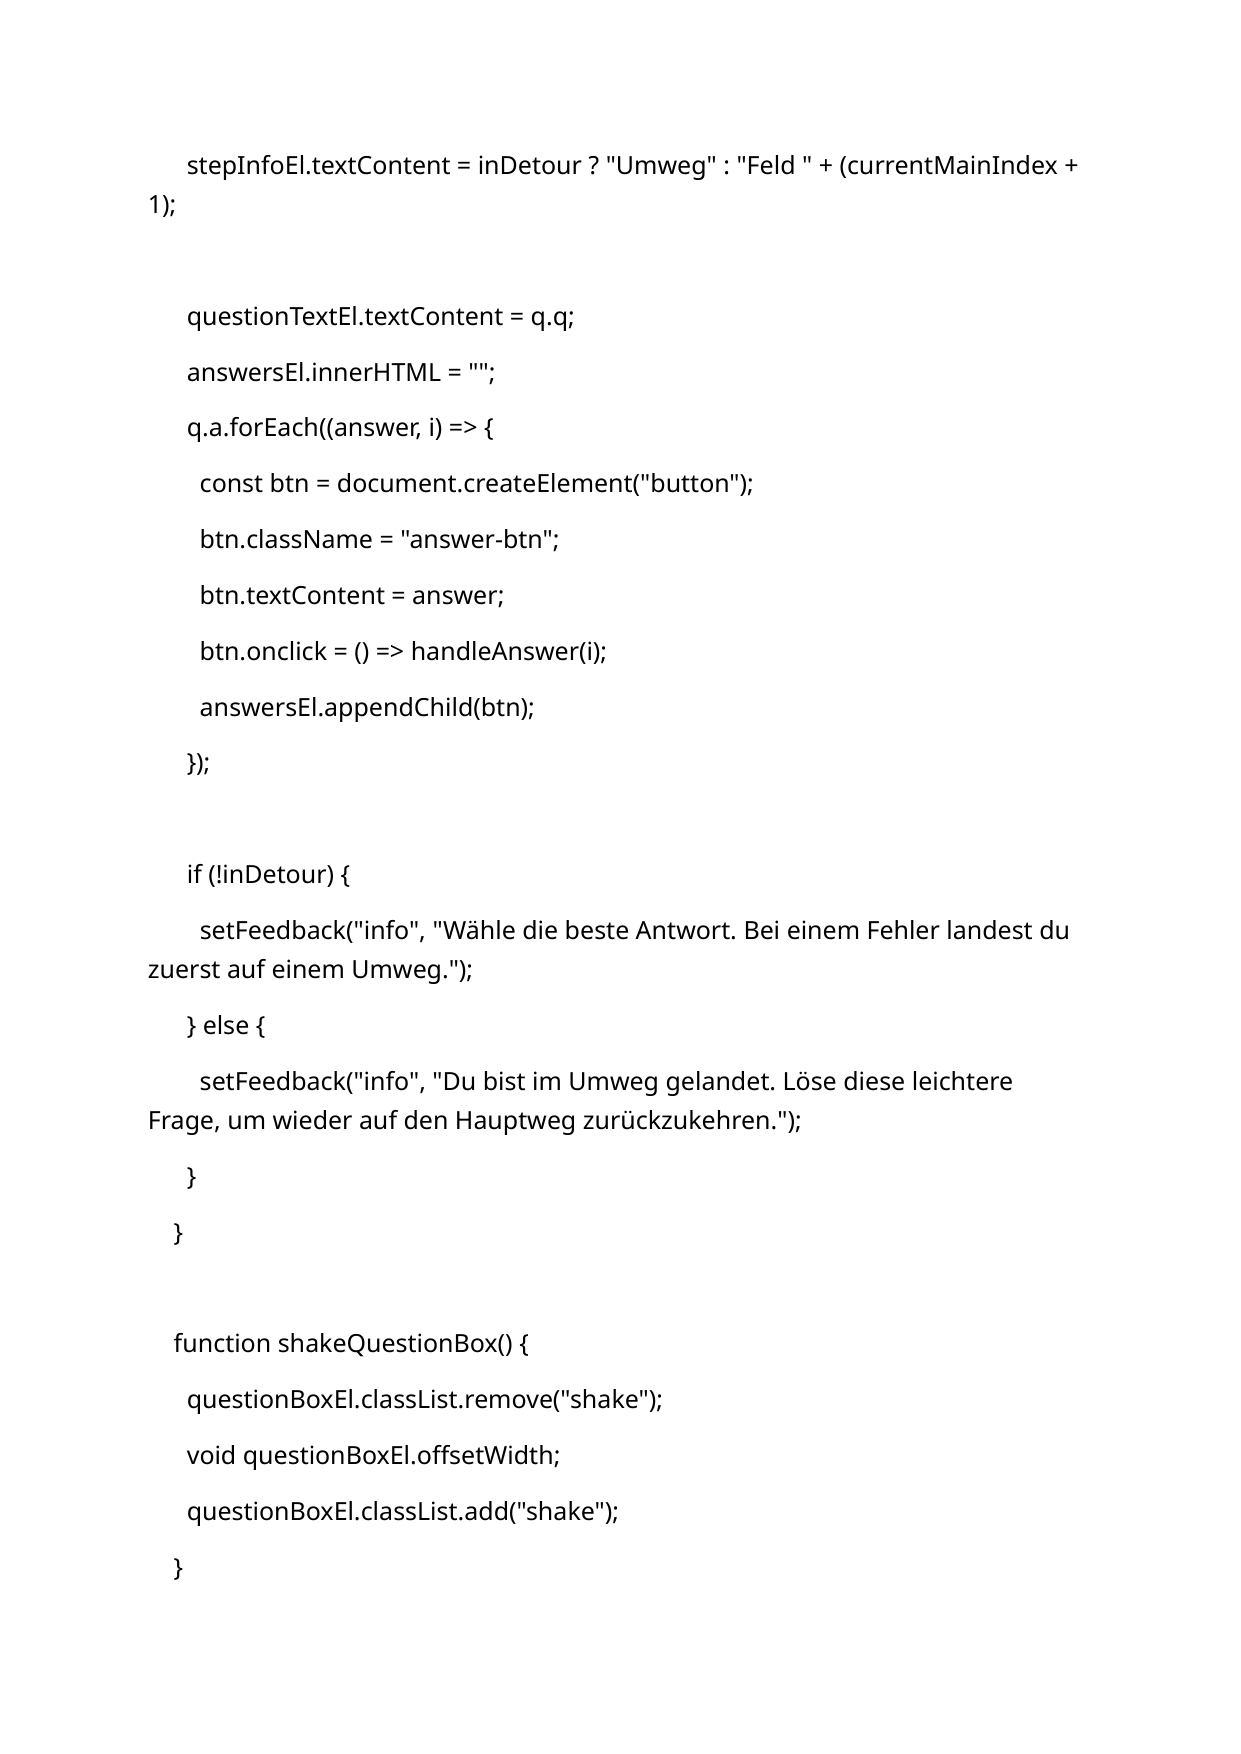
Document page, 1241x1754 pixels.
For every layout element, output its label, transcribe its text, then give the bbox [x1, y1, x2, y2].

text void questionBoxEl.offsetWidth; [148, 1438, 1093, 1472]
text } [148, 1158, 1093, 1192]
text setFeedback("info", "Du bist im Umweg gelandet. Löse diese leichtere Frage, um wieder auf den Hauptweg zurückzukehren."); [148, 1063, 1093, 1137]
text questionBoxEl.classList.remove("shake"); [148, 1382, 1093, 1416]
text answersEl.appendChild(btn); [148, 689, 1093, 723]
text questionTextEl.textContent = q.q; [148, 298, 1093, 332]
text stepInfoEl.textContent = inDetour ? "Umweg" : "Feld " + (currentMainIndex + 1); [148, 148, 1093, 221]
text } [148, 1214, 1093, 1248]
text setFeedback("info", "Wähle die beste Antwort. Bei einem Fehler landest du zuerst auf einem Umweg."); [148, 913, 1093, 986]
text btn.textContent = answer; [148, 578, 1093, 612]
text btn.onclick = () => handleAnswer(i); [148, 633, 1093, 667]
text if (!inDetour) { [148, 857, 1093, 891]
text questionBoxEl.classList.add("shake"); [148, 1493, 1093, 1527]
text answersEl.innerHTML = ""; [148, 354, 1093, 388]
text } [148, 1549, 1093, 1583]
text const btn = document.createElement("button"); [148, 466, 1093, 500]
text } else { [148, 1008, 1093, 1042]
text function shakeQuestionBox() { [148, 1326, 1093, 1360]
text q.a.forEach((answer, i) => { [148, 410, 1093, 444]
text }); [148, 745, 1093, 779]
text btn.className = "answer-btn"; [148, 522, 1093, 556]
